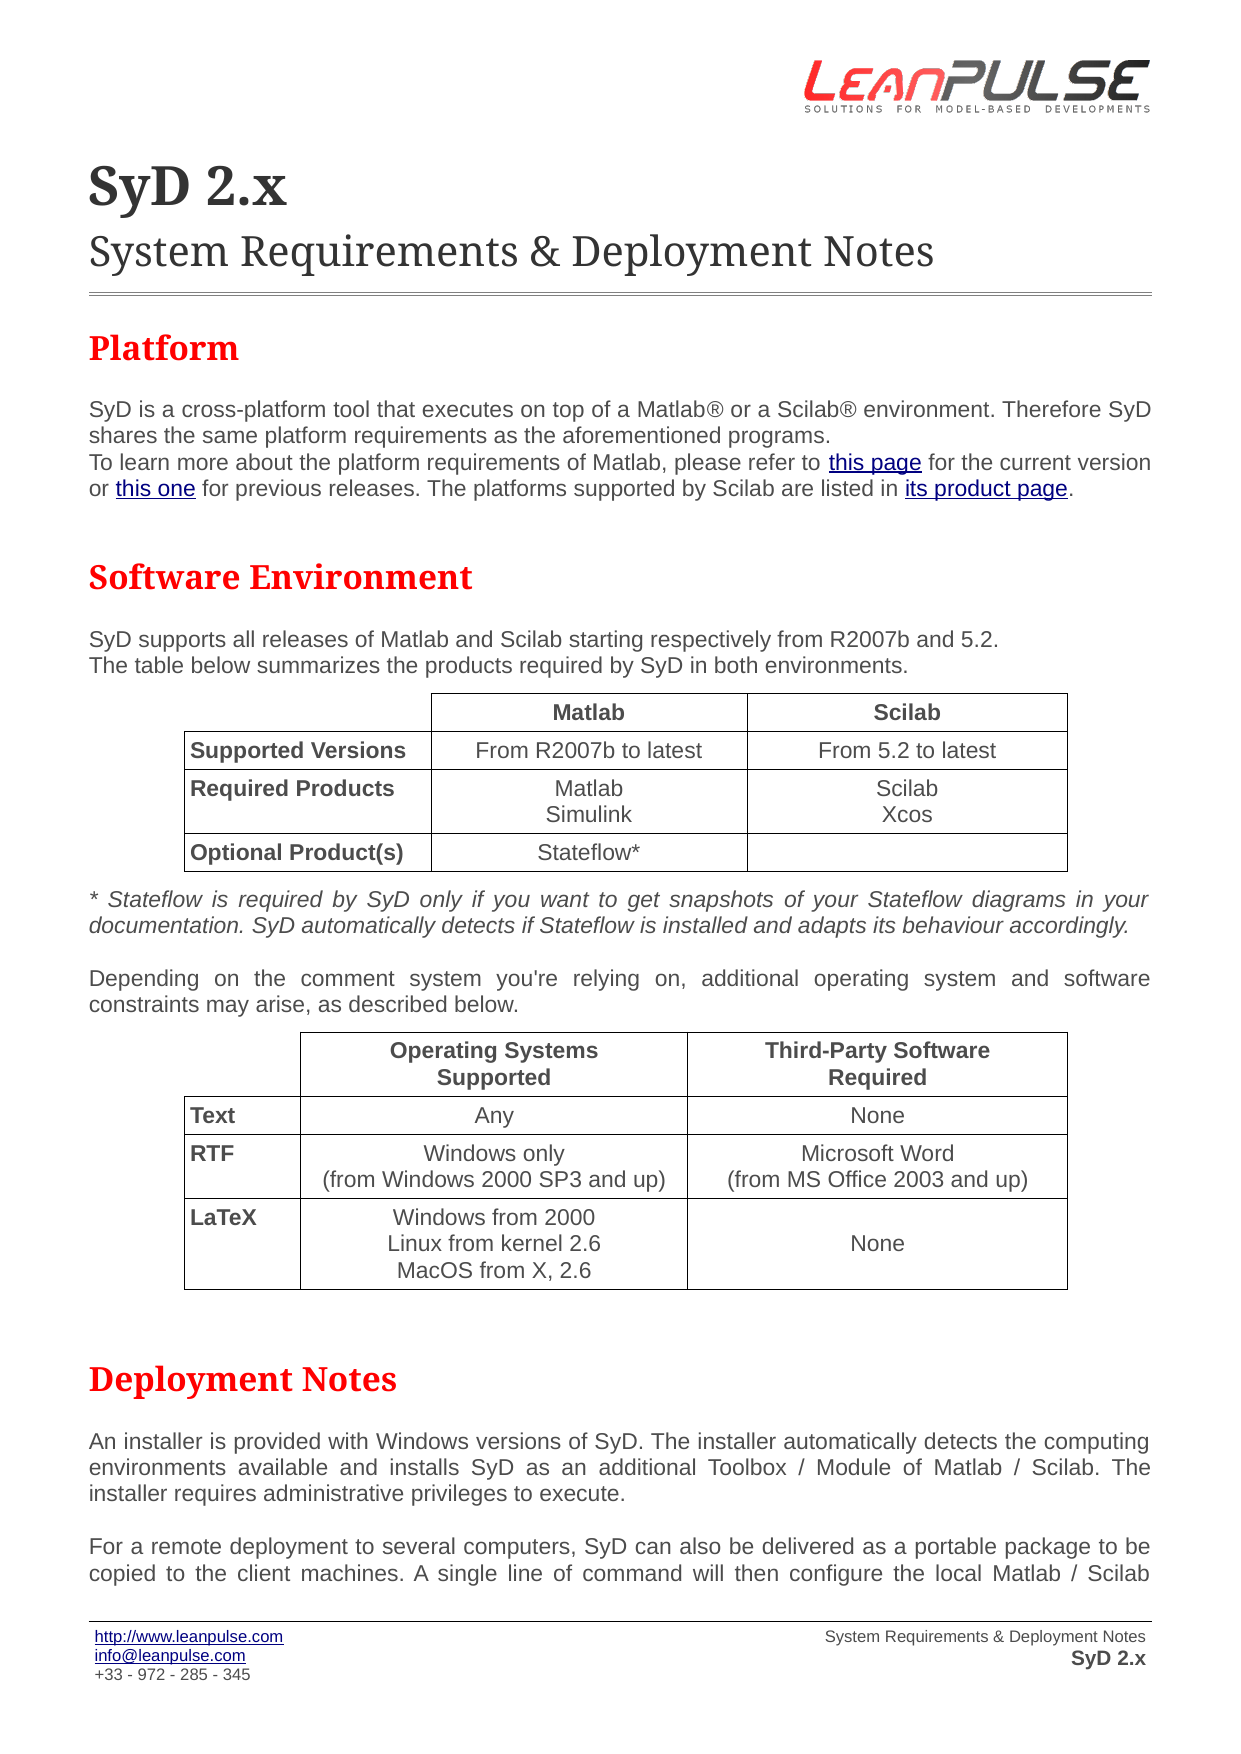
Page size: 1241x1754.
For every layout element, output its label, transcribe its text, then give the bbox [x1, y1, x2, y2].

table_cell Matlab Simulink [432, 770, 747, 833]
table_cell RTF [185, 1135, 300, 1198]
table_header Matlab [432, 694, 747, 731]
table_cell Microsoft Word (from MS Office 2003 and up) [688, 1135, 1067, 1198]
table_cell Supported Versions [185, 732, 431, 769]
picture [802, 59, 1152, 118]
table_cell Scilab Xcos [748, 770, 1067, 833]
table_header [184, 693, 431, 731]
table_cell From R2007b to latest [432, 732, 747, 769]
table_cell Windows only (from Windows 2000 SP3 and up) [301, 1135, 687, 1198]
text SyD 2.x [88, 148, 1152, 221]
table_cell From 5.2 to latest [748, 732, 1067, 769]
text Software Environment [88, 554, 1152, 599]
text SyD is a cross-platform tool that executes on top of a Matlab® or a Scilab® environment. Therefore SyD shares the same platform requirements as the aforementioned programs. [88, 396, 1152, 449]
table_cell LaTeX [185, 1199, 300, 1289]
text * Stateflow is required by SyD only if you want to get snapshots of your Stateflow diagrams in your documentation. SyD automatically detects if Stateflow is installed and adapts its behaviour accordingly. [88, 886, 1152, 938]
text The table below summarizes the products required by SyD in both environments. [88, 652, 1152, 679]
table_cell Windows from 2000 Linux from kernel 2.6 MacOS from X, 2.6 [301, 1199, 687, 1289]
table_cell None [688, 1097, 1067, 1134]
text Deployment Notes [88, 1356, 1152, 1401]
table_cell Optional Product(s) [185, 834, 431, 871]
text To learn more about the platform requirements of Matlab, please refer to this page for the current version or this one for previous releases. The platforms supported by Scilab are listed in its product page. [88, 449, 1152, 501]
text SyD supports all releases of Matlab and Scilab starting respectively from R2007b and 5.2. [88, 626, 1152, 652]
text For a remote deployment to several computers, SyD can also be delivered as a portable package to be copied to the client machines. A single line of command will then configure the local Matlab / Scilab [88, 1533, 1152, 1586]
text An installer is provided with Windows versions of SyD. The installer automatically detects the computing environments available and installs SyD as an additional Toolbox / Module of Matlab / Scilab. The installer requires administrative privileges to execute. [88, 1428, 1152, 1507]
table_cell Text [185, 1097, 300, 1134]
text Platform [88, 324, 1152, 370]
table_cell Stateflow* [432, 834, 747, 871]
table_header [184, 1032, 300, 1096]
table_header Third-Party Software Required [688, 1033, 1067, 1096]
table_cell Any [301, 1097, 687, 1134]
table_cell [748, 834, 1067, 871]
text System Requirements & Deployment Notes [88, 221, 1152, 278]
table_cell Required Products [185, 770, 431, 833]
table_header Scilab [748, 694, 1067, 731]
table_header Operating Systems Supported [301, 1033, 687, 1096]
table_cell None [688, 1199, 1067, 1289]
text Depending on the comment system you're relying on, additional operating system and software constraints may arise, as described below. [88, 964, 1152, 1017]
